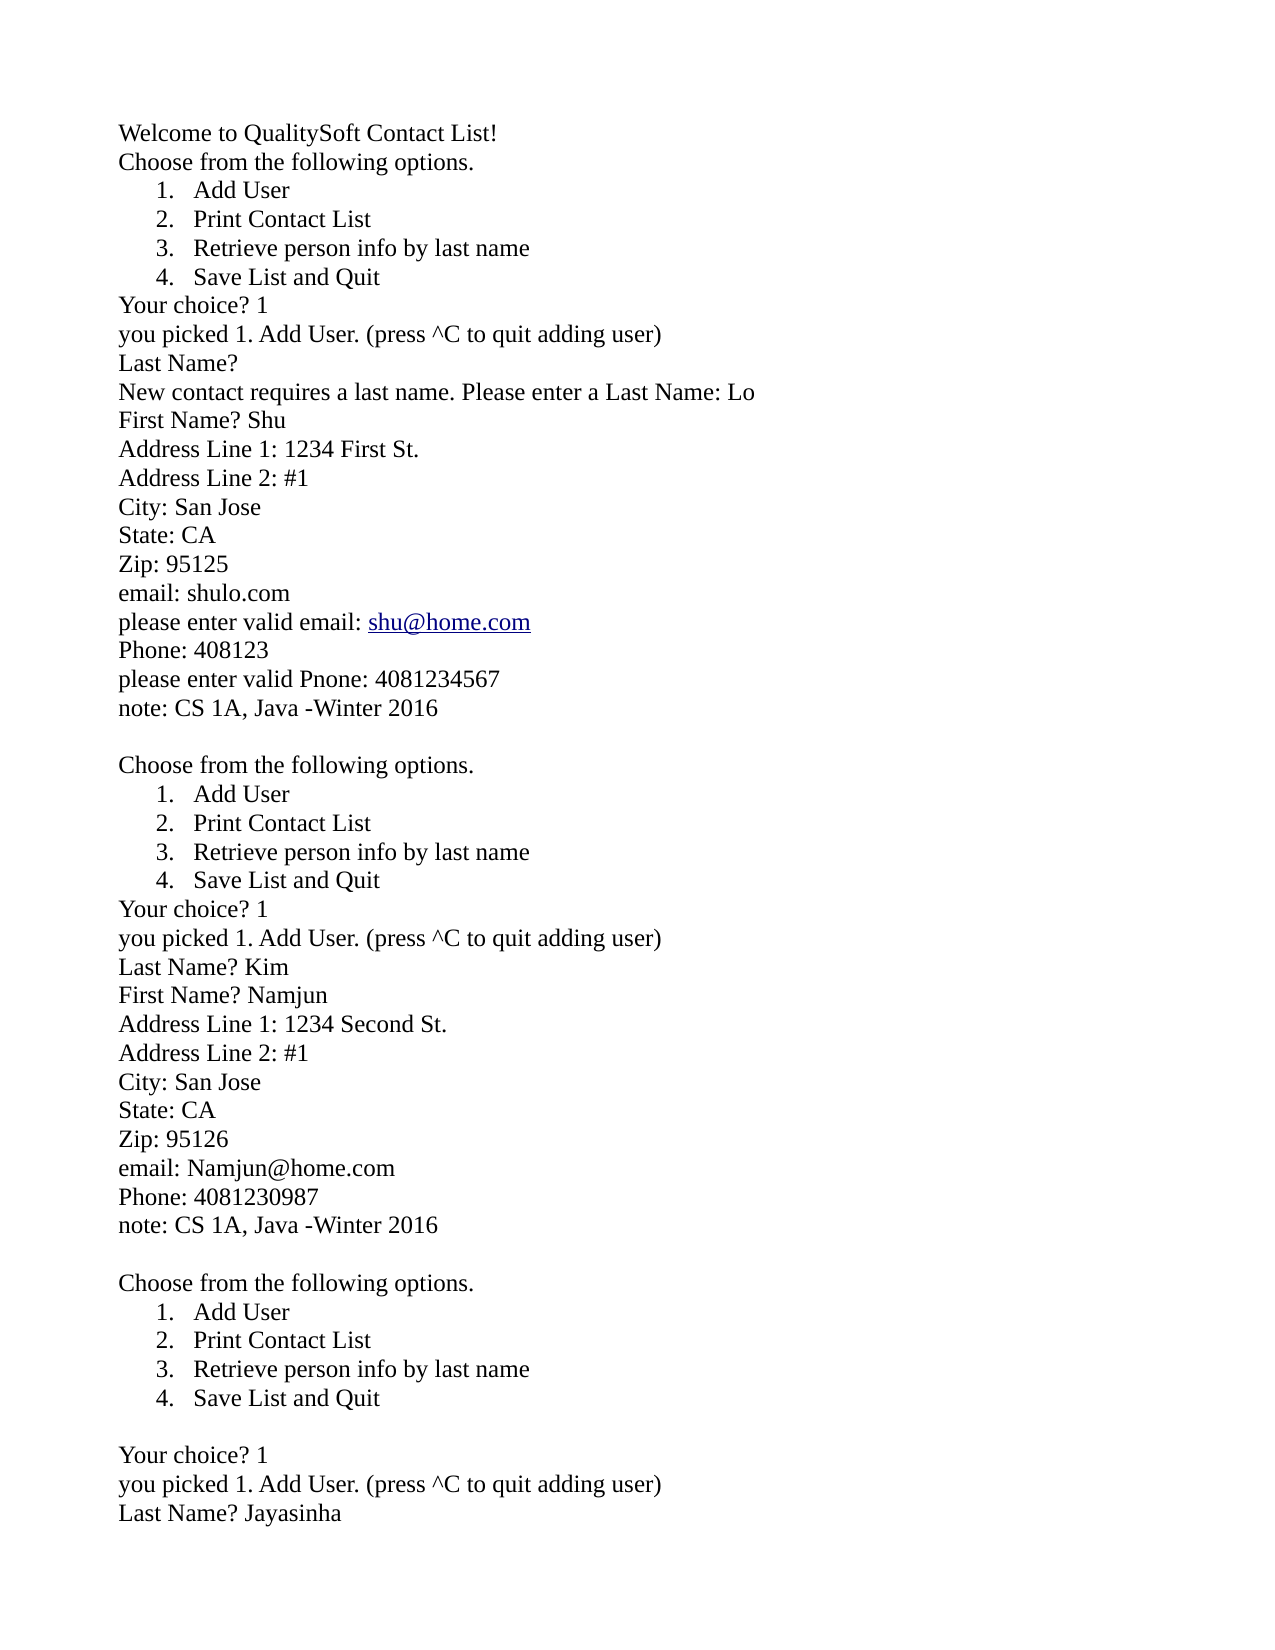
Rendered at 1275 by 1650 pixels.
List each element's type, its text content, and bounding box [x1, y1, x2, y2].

text note: CS 1A, Java -Winter 2016 [118, 1211, 1157, 1239]
list Retrieve person info by last name [156, 837, 1157, 866]
text State: CA [118, 1096, 1157, 1124]
text First Name? Namjun [118, 981, 1157, 1009]
text please enter valid Pnone: 4081234567 [118, 664, 1157, 693]
text New contact requires a last name. Please enter a Last Name: Lo [118, 377, 1157, 406]
text note: CS 1A, Java -Winter 2016 [118, 693, 1157, 722]
text Address Line 1: 1234 First St. [118, 434, 1157, 463]
list Retrieve person info by last name [156, 233, 1157, 262]
text Zip: 95125 [118, 549, 1157, 578]
text Last Name? [118, 348, 1157, 377]
text Your choice? 1 [118, 291, 1157, 319]
text Your choice? 1 [118, 1441, 1157, 1469]
text you picked 1. Add User. (press ^C to quit adding user) [118, 319, 1157, 348]
text Choose from the following options. [118, 1268, 1157, 1297]
text Welcome to QualitySoft Contact List! [118, 118, 1157, 147]
list Add User [156, 1297, 1157, 1326]
list Print Contact List [156, 1326, 1157, 1354]
text First Name? Shu [118, 406, 1157, 434]
text Address Line 2: #1 [118, 463, 1157, 492]
list Add User [156, 176, 1157, 204]
list Print Contact List [156, 204, 1157, 233]
text Address Line 1: 1234 Second St. [118, 1009, 1157, 1038]
list Print Contact List [156, 808, 1157, 837]
list Add User [156, 779, 1157, 808]
text email: shulo.com [118, 578, 1157, 607]
text please enter valid email: shu@home.com [118, 607, 1157, 636]
text Choose from the following options. [118, 751, 1157, 779]
text State: CA [118, 521, 1157, 549]
text Last Name? Kim [118, 952, 1157, 981]
text Phone: 4081230987 [118, 1182, 1157, 1211]
text email: Namjun@home.com [118, 1153, 1157, 1182]
text City: San Jose [118, 1067, 1157, 1096]
text Phone: 408123 [118, 636, 1157, 664]
text Your choice? 1 [118, 894, 1157, 923]
list Save List and Quit [156, 262, 1157, 291]
text City: San Jose [118, 492, 1157, 521]
text Choose from the following options. [118, 147, 1157, 176]
text you picked 1. Add User. (press ^C to quit adding user) [118, 923, 1157, 952]
text you picked 1. Add User. (press ^C to quit adding user) [118, 1469, 1157, 1498]
list Save List and Quit [156, 1383, 1157, 1412]
list Retrieve person info by last name [156, 1354, 1157, 1383]
text Last Name? Jayasinha [118, 1498, 1157, 1527]
text Zip: 95126 [118, 1124, 1157, 1153]
text Address Line 2: #1 [118, 1038, 1157, 1067]
list Save List and Quit [156, 866, 1157, 894]
